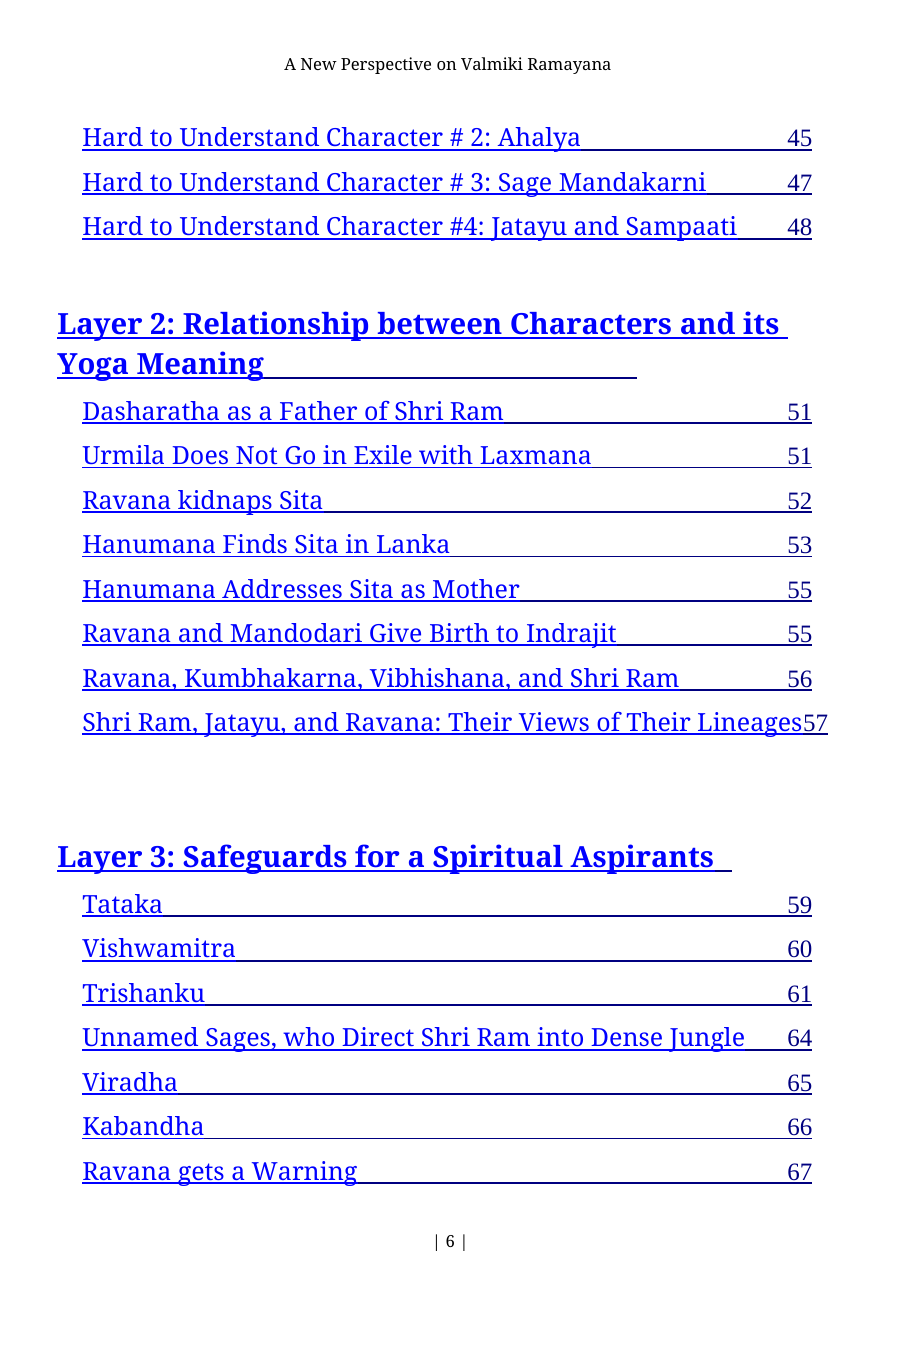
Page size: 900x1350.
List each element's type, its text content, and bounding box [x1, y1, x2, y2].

text Ravana kidnaps Sita 52 [82, 482, 843, 516]
text Hanumana Finds Sita in Lanka 53 [82, 527, 843, 561]
text Hard to Understand Character #4: Jatayu and Sampaati 48 [82, 209, 843, 243]
text Shri Ram, Jatayu, and Ravana: Their Views of Their Lineages 57 [82, 705, 843, 739]
text Tataka 59 [82, 886, 843, 921]
text Unnamed Sages, who Direct Shri Ram into Dense Jungle 64 [82, 1020, 843, 1054]
text Hard to Understand Character # 3: Sage Mandakarni 47 [82, 164, 843, 198]
text Trishanku 61 [82, 975, 843, 1009]
text Urmila Does Not Go in Exile with Laxmana 51 [82, 438, 843, 472]
text Layer 3: Safeguards for a Spiritual Aspirants [57, 836, 843, 876]
text Vishwamitra 60 [82, 931, 843, 965]
text Dasharatha as a Father of Shri Ram 51 [82, 393, 843, 427]
text Ravana and Mandodari Give Birth to Indrajit 55 [82, 616, 843, 650]
text Kabandha 66 [82, 1109, 843, 1143]
text Hard to Understand Character # 2: Ahalya 45 [82, 120, 843, 154]
text Ravana gets a Warning 67 [82, 1153, 843, 1187]
text Viradha 65 [82, 1064, 843, 1098]
text Hanumana Addresses Sita as Mother 55 [82, 571, 843, 605]
text Layer 2: Relationship between Characters and its Yoga Meaning [57, 303, 843, 383]
text Ravana, Kumbhakarna, Vibhishana, and Shri Ram 56 [82, 660, 843, 694]
